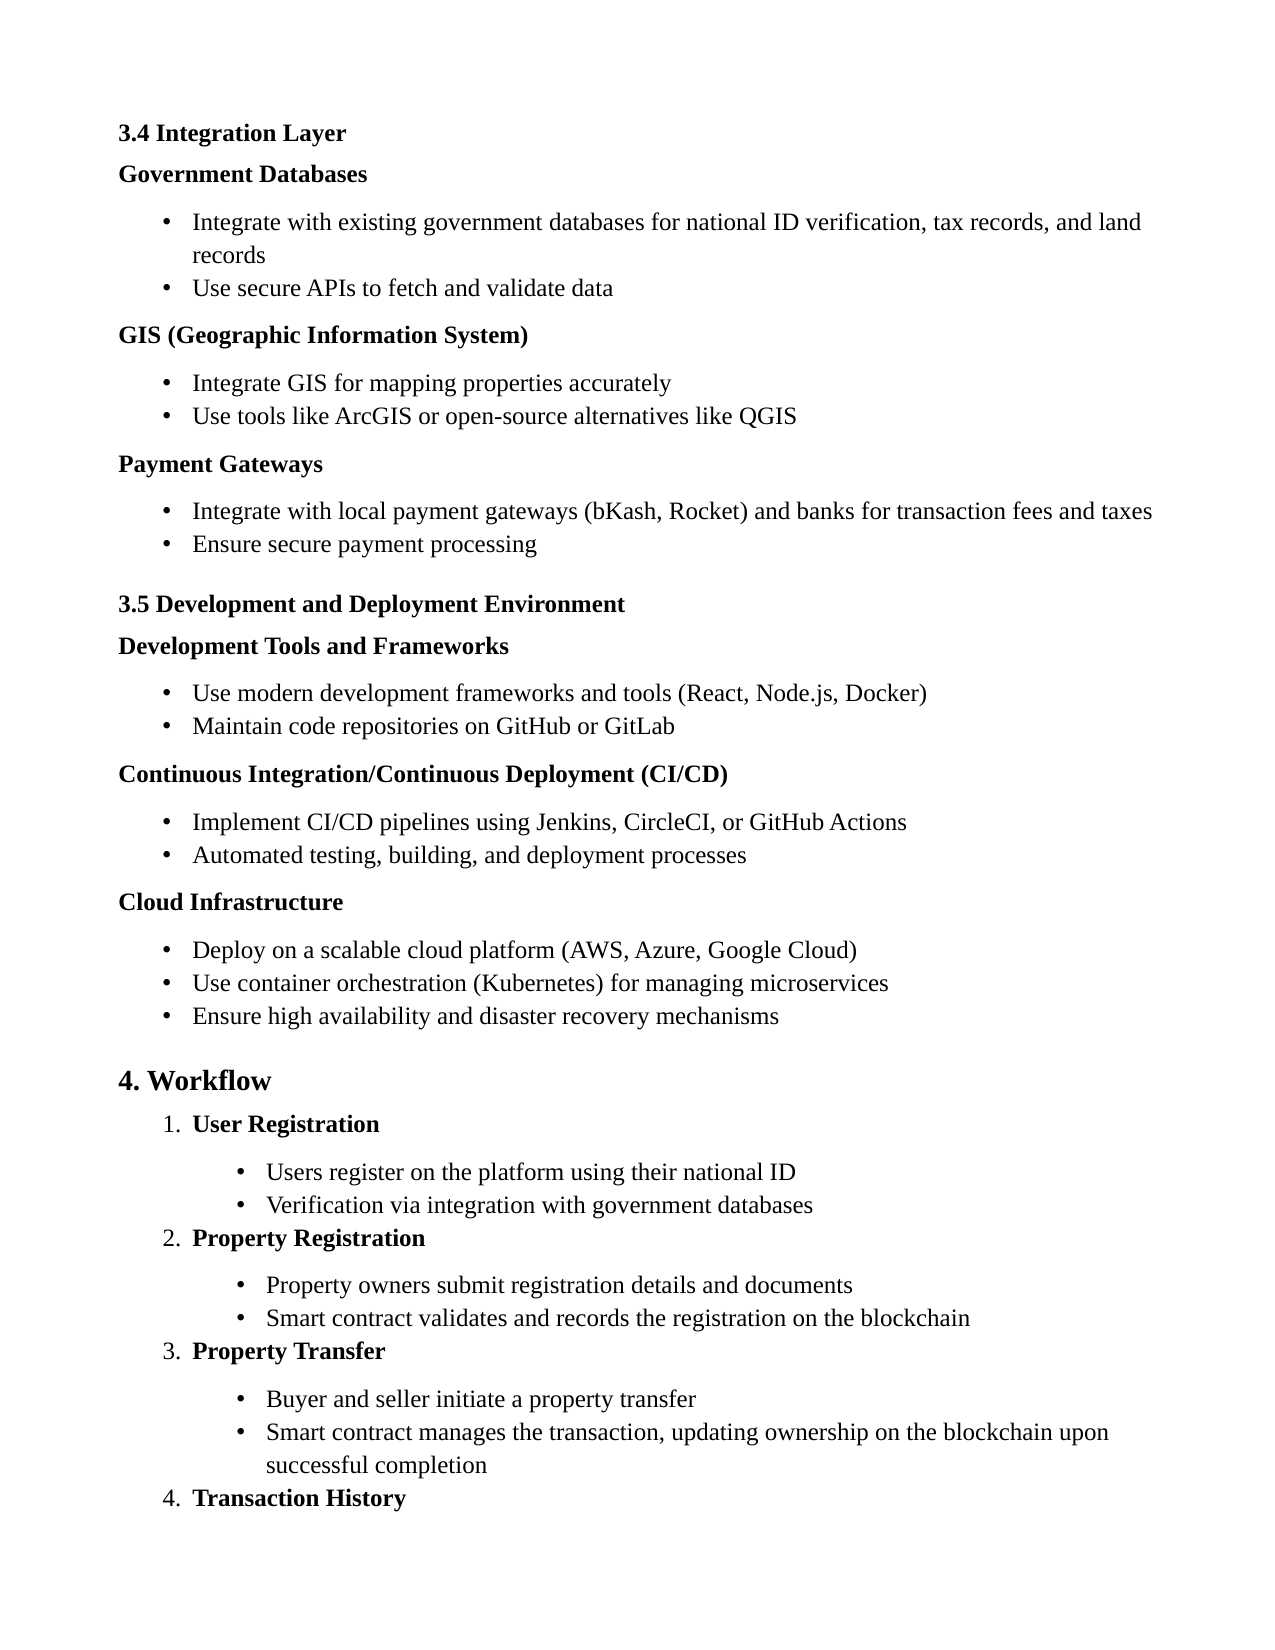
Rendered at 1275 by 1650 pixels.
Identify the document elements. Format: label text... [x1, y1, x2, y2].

list Verification via integration with government databases [236, 1190, 1157, 1218]
subtitle 3.5 Development and Deployment Environment [118, 589, 1157, 618]
list Property owners submit registration details and documents [236, 1270, 1157, 1299]
list User Registration [162, 1109, 1157, 1138]
list Deploy on a scalable cloud platform (AWS, Azure, Google Cloud) [162, 935, 1157, 964]
text Government Databases [118, 159, 1157, 188]
list Ensure secure payment processing [162, 529, 1157, 558]
text Continuous Integration/Continuous Deployment (CI/CD) [118, 759, 1157, 788]
list Users register on the platform using their national ID [236, 1157, 1157, 1186]
list Integrate with local payment gateways (bKash, Rocket) and banks for transaction fees and taxes [162, 496, 1157, 525]
list Integrate GIS for mapping properties accurately [162, 368, 1157, 397]
list Integrate with existing government databases for national ID verification, tax records, and land records [162, 207, 1157, 269]
list Implement CI/CD pipelines using Jenkins, CircleCI, or GitHub Actions [162, 807, 1157, 835]
list Use secure APIs to fetch and validate data [162, 273, 1157, 302]
list Use container orchestration (Kubernetes) for managing microservices [162, 968, 1157, 997]
subtitle 3.4 Integration Layer [118, 118, 1157, 147]
list Property Transfer [162, 1336, 1157, 1365]
text Payment Gateways [118, 449, 1157, 478]
text GIS (Geographic Information System) [118, 321, 1157, 349]
list Use tools like ArcGIS or open-source alternatives like QGIS [162, 401, 1157, 430]
list Buyer and seller initiate a property transfer [236, 1384, 1157, 1413]
list Use modern development frameworks and tools (React, Node.js, Docker) [162, 678, 1157, 707]
subtitle 4. Workflow [118, 1063, 1157, 1097]
list Transaction History [162, 1483, 1157, 1512]
text Cloud Infrastructure [118, 887, 1157, 916]
list Smart contract manages the transaction, updating ownership on the blockchain upon successful completion [236, 1417, 1157, 1479]
list Property Registration [162, 1223, 1157, 1252]
list Automated testing, building, and deployment processes [162, 840, 1157, 868]
list Ensure high availability and disaster recovery mechanisms [162, 1001, 1157, 1030]
list Smart contract validates and records the registration on the blockchain [236, 1303, 1157, 1332]
text Development Tools and Frameworks [118, 631, 1157, 659]
list Maintain code repositories on GitHub or GitLab [162, 711, 1157, 740]
